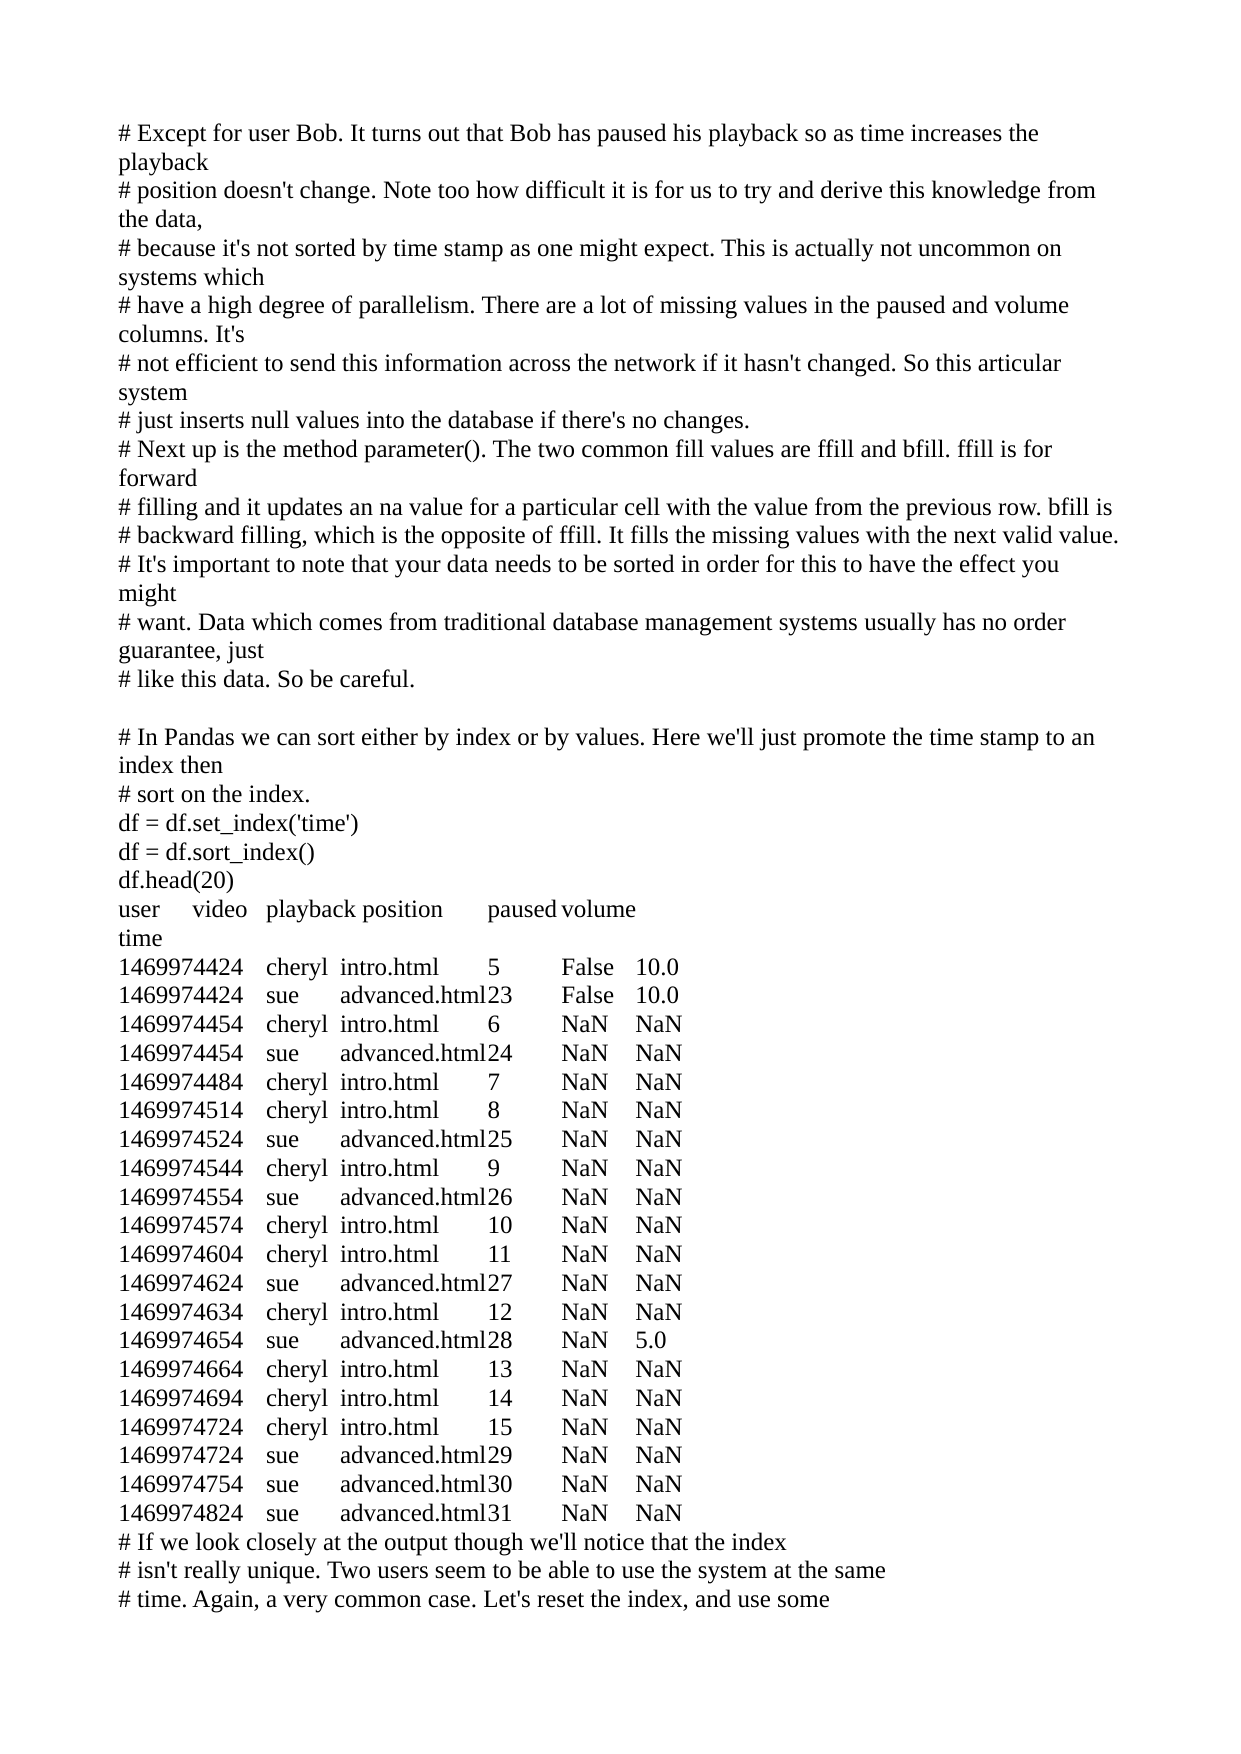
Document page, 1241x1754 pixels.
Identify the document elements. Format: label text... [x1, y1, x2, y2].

text # It's important to note that your data needs to be sorted in order for this to have the effect you might [118, 549, 1122, 607]
text 1469974634 cheryl intro.html 12 NaN NaN [118, 1297, 1122, 1326]
text df = df.sort_index() [118, 837, 1122, 866]
text 1469974694 cheryl intro.html 14 NaN NaN [118, 1383, 1122, 1412]
text 1469974454 sue advanced.html 24 NaN NaN [118, 1038, 1122, 1067]
text # position doesn't change. Note too how difficult it is for us to try and derive this knowledge from the data, [118, 176, 1122, 233]
text 1469974604 cheryl intro.html 11 NaN NaN [118, 1239, 1122, 1268]
text # In Pandas we can sort either by index or by values. Here we'll just promote the time stamp to an index then [118, 722, 1122, 779]
text 1469974454 cheryl intro.html 6 NaN NaN [118, 1009, 1122, 1038]
text df = df.set_index('time') [118, 808, 1122, 837]
text 1469974824 sue advanced.html 31 NaN NaN [118, 1498, 1122, 1527]
text 1469974724 sue advanced.html 29 NaN NaN [118, 1441, 1122, 1469]
text 1469974554 sue advanced.html 26 NaN NaN [118, 1182, 1122, 1211]
text 1469974654 sue advanced.html 28 NaN 5.0 [118, 1326, 1122, 1354]
text 1469974424 cheryl intro.html 5 False 10.0 [118, 952, 1122, 981]
text # just inserts null values into the database if there's no changes. [118, 406, 1122, 434]
text 1469974574 cheryl intro.html 10 NaN NaN [118, 1211, 1122, 1239]
text 1469974664 cheryl intro.html 13 NaN NaN [118, 1354, 1122, 1383]
text 1469974544 cheryl intro.html 9 NaN NaN [118, 1153, 1122, 1182]
text df.head(20) [118, 866, 1122, 894]
text 1469974514 cheryl intro.html 8 NaN NaN [118, 1096, 1122, 1124]
text # If we look closely at the output though we'll notice that the index [118, 1527, 1122, 1556]
text # want. Data which comes from traditional database management systems usually has no order guarantee, just [118, 607, 1122, 664]
text # Except for user Bob. It turns out that Bob has paused his playback so as time increases the playback [118, 118, 1122, 176]
text 1469974484 cheryl intro.html 7 NaN NaN [118, 1067, 1122, 1096]
text 1469974424 sue advanced.html 23 False 10.0 [118, 981, 1122, 1009]
text # because it's not sorted by time stamp as one might expect. This is actually not uncommon on systems which [118, 233, 1122, 291]
text time [118, 923, 1122, 952]
text 1469974624 sue advanced.html 27 NaN NaN [118, 1268, 1122, 1297]
text # like this data. So be careful. [118, 664, 1122, 693]
text # filling and it updates an na value for a particular cell with the value from the previous row. bfill is [118, 492, 1122, 521]
text ​ [118, 693, 1122, 722]
text 1469974724 cheryl intro.html 15 NaN NaN [118, 1412, 1122, 1441]
text 1469974754 sue advanced.html 30 NaN NaN [118, 1469, 1122, 1498]
text # not efficient to send this information across the network if it hasn't changed. So this articular system [118, 348, 1122, 406]
text # isn't really unique. Two users seem to be able to use the system at the same [118, 1556, 1122, 1584]
text # backward filling, which is the opposite of ffill. It fills the missing values with the next valid value. [118, 521, 1122, 549]
text # time. Again, a very common case. Let's reset the index, and use some [118, 1584, 1122, 1613]
text user video playback position paused volume [118, 894, 1122, 923]
text # have a high degree of parallelism. There are a lot of missing values in the paused and volume columns. It's [118, 291, 1122, 348]
text # sort on the index. [118, 779, 1122, 808]
text # Next up is the method parameter(). The two common fill values are ffill and bfill. ffill is for forward [118, 434, 1122, 492]
text 1469974524 sue advanced.html 25 NaN NaN [118, 1124, 1122, 1153]
